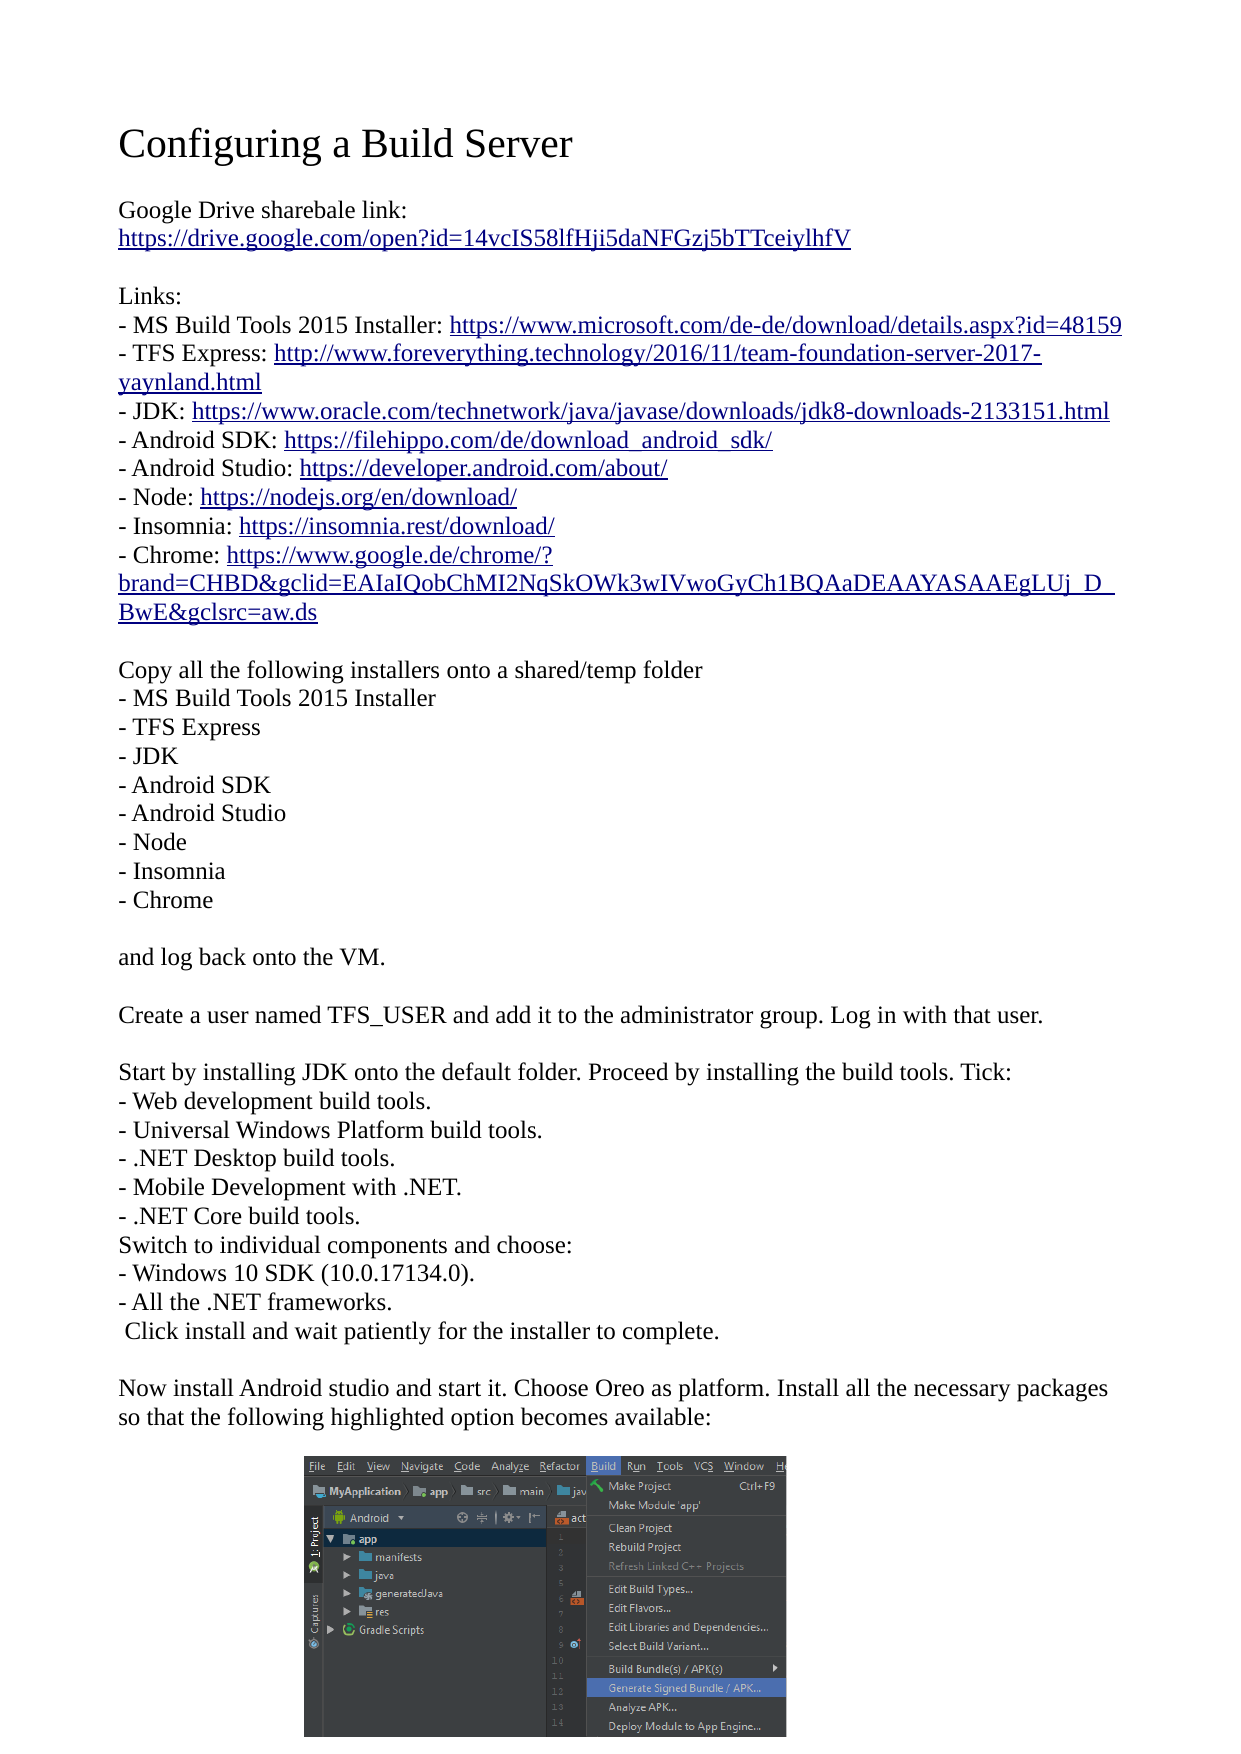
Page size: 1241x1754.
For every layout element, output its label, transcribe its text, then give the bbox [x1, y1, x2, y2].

text - Android Studio: https://developer.android.com/about/ [118, 453, 1122, 482]
text - JDK: https://www.oracle.com/technetwork/java/javase/downloads/jdk8-downloads-2133151.html [118, 396, 1122, 425]
text Configuring a Build Server [118, 118, 1122, 166]
text - Mobile Development with .NET. [118, 1172, 1122, 1201]
text - Windows 10 SDK (10.0.17134.0). [118, 1258, 1122, 1287]
text - Node: https://nodejs.org/en/download/ [118, 482, 1122, 511]
text - Insomnia: https://insomnia.rest/download/ [118, 511, 1122, 540]
text Click install and wait patiently for the installer to complete. [118, 1316, 1122, 1345]
text - TFS Express [118, 712, 1122, 741]
text Links: [118, 281, 1122, 310]
text - Android Studio [118, 798, 1122, 827]
text - Android SDK: https://filehippo.com/de/download_android_sdk/ [118, 425, 1122, 453]
text - MS Build Tools 2015 Installer: https://www.microsoft.com/de-de/download/details.aspx?id=48159 [118, 310, 1122, 338]
text - .NET Core build tools. [118, 1201, 1122, 1230]
text - Insomnia [118, 856, 1122, 885]
text Copy all the following installers onto a shared/temp folder [118, 655, 1122, 683]
text - MS Build Tools 2015 Installer [118, 683, 1122, 712]
text Switch to individual components and choose: [118, 1230, 1122, 1258]
text Google Drive sharebale link: [118, 195, 1122, 223]
text Start by installing JDK onto the default folder. Proceed by installing the build tools. Tick: [118, 1057, 1122, 1086]
picture [304, 1454, 787, 1737]
text - Web development build tools. [118, 1086, 1122, 1115]
text https://drive.google.com/open?id=14vcIS58lfHji5daNFGzj5bTTceiylhfV [118, 223, 1122, 252]
text - Chrome [118, 885, 1122, 913]
text - .NET Desktop build tools. [118, 1143, 1122, 1172]
text - Node [118, 827, 1122, 856]
text Now install Android studio and start it. Choose Oreo as platform. Install all the necessary packages so that the following highlighted option becomes available: [118, 1373, 1122, 1431]
text - Universal Windows Platform build tools. [118, 1115, 1122, 1143]
text and log back onto the VM. [118, 942, 1122, 971]
text - TFS Express: http://www.foreverything.technology/2016/11/team-foundation-server-2017-yaynland.html [118, 338, 1122, 396]
text - Android SDK [118, 770, 1122, 798]
text - All the .NET frameworks. [118, 1287, 1122, 1316]
text - JDK [118, 741, 1122, 770]
text - Chrome: https://www.google.de/chrome/?brand=CHBD&gclid=EAIaIQobChMI2NqSkOWk3wIVwoGyCh1BQAaDEAAYASAAEgLUj_D_BwE&gclsrc=aw.ds [118, 540, 1122, 626]
text Create a user named TFS_USER and add it to the administrator group. Log in with that user. [118, 1000, 1122, 1028]
